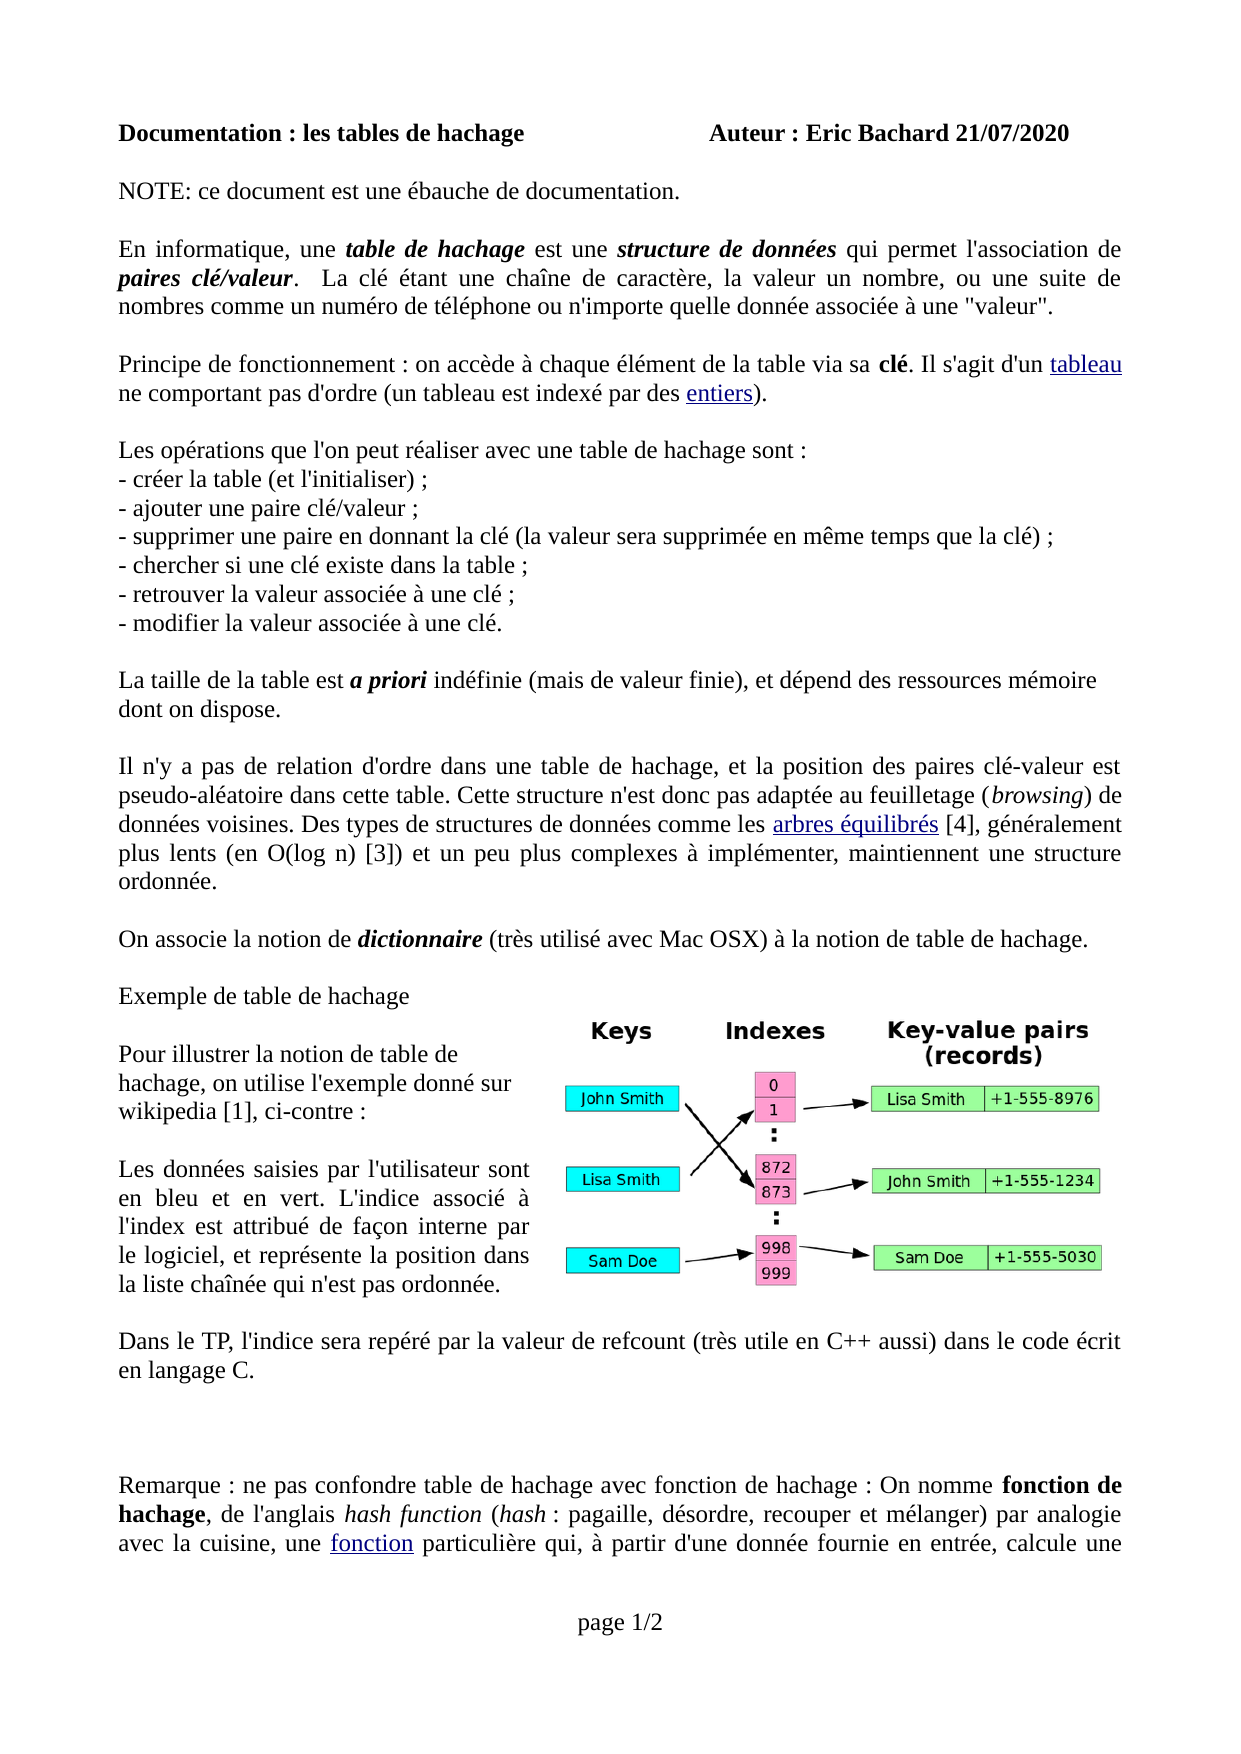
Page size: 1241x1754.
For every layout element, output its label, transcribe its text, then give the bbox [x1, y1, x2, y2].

text Principe de fonctionnement : on accède à chaque élément de la table via sa clé. Il s'agit d'un tableau ne comportant pas d'ordre (un tableau est indexé par des entiers). [118, 349, 1122, 406]
text - modifier la valeur associée à une clé. [118, 608, 1122, 636]
text Pour illustrer la notion de table de hachage, on utilise l'exemple donné sur wikipedia [1], ci-contre : [118, 1039, 547, 1125]
text Les opérations que l'on peut réaliser avec une table de hachage sont : [118, 435, 1122, 464]
text Dans le TP, l'indice sera repéré par la valeur de refcount (très utile en C++ aussi) dans le code écrit en langage C. [118, 1326, 1122, 1384]
text - chercher si une clé existe dans la table ; [118, 550, 1122, 579]
text Exemple de table de hachage [118, 981, 1122, 1010]
text Il n'y a pas de relation d'ordre dans une table de hachage, et la position des paires clé-valeur est pseudo-aléatoire dans cette table. Cette structure n'est donc pas adaptée au feuilletage (browsing) de données voisines. Des types de structures de données comme les arbres équilibrés [4], généralement plus lents (en O(log n) [3]) et un peu plus complexes à implémenter, maintiennent une structure ordonnée. [118, 751, 1122, 895]
text En informatique, une table de hachage est une structure de données qui permet l'association de paires clé/valeur. La clé étant une chaîne de caractère, la valeur un nombre, ou une suite de nombres comme un numéro de téléphone ou n'importe quelle donnée associée à une "valeur". [118, 234, 1122, 320]
text - créer la table (et l'initialiser) ; [118, 464, 1122, 493]
picture [547, 1008, 1122, 1296]
text La taille de la table est a priori indéfinie (mais de valeur finie), et dépend des ressources mémoire dont on dispose. [118, 665, 1122, 723]
text Les données saisies par l'utilisateur sont en bleu et en vert. L'indice associé à l'index est attribué de façon interne par le logiciel, et représente la position dans la liste chaînée qui n'est pas ordonnée. [118, 1154, 1122, 1298]
text - ajouter une paire clé/valeur ; [118, 493, 1122, 521]
text On associe la notion de dictionnaire (très utilisé avec Mac OSX) à la notion de table de hachage. [118, 924, 1122, 953]
text Remarque : ne pas confondre table de hachage avec fonction de hachage : On nomme fonction de hachage, de l'anglais hash function (hash : pagaille, désordre, recouper et mélanger) par analogie avec la cuisine, une fonction particulière qui, à partir d'une donnée fournie en entrée, calcule une [118, 1470, 1122, 1556]
text - retrouver la valeur associée à une clé ; [118, 579, 1122, 608]
text - supprimer une paire en donnant la clé (la valeur sera supprimée en même temps que la clé) ; [118, 521, 1122, 550]
text NOTE: ce document est une ébauche de documentation. [118, 176, 1122, 205]
